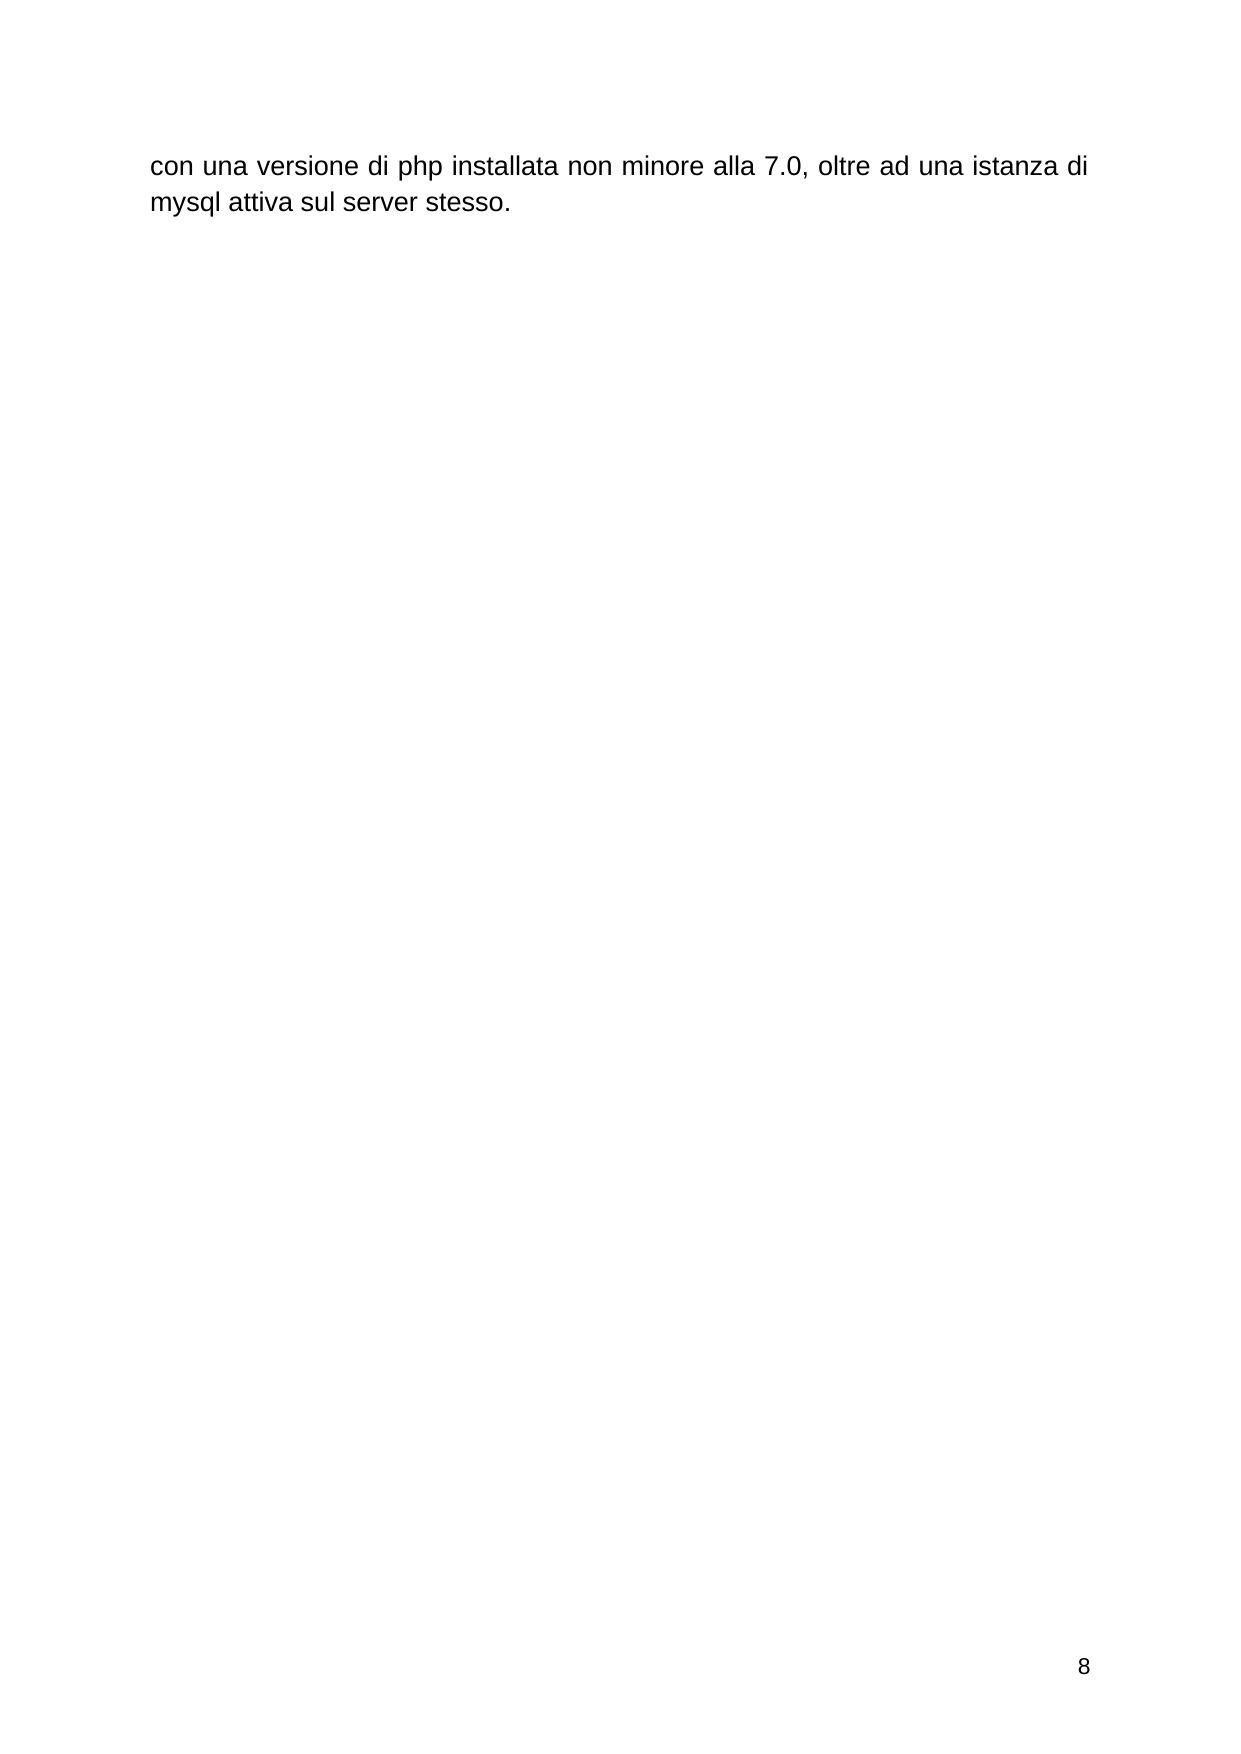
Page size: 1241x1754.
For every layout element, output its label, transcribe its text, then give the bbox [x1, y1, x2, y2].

text con una versione di php installata non minore alla 7.0, oltre ad una istanza di mysql attiva sul server stesso. [150, 150, 1090, 217]
